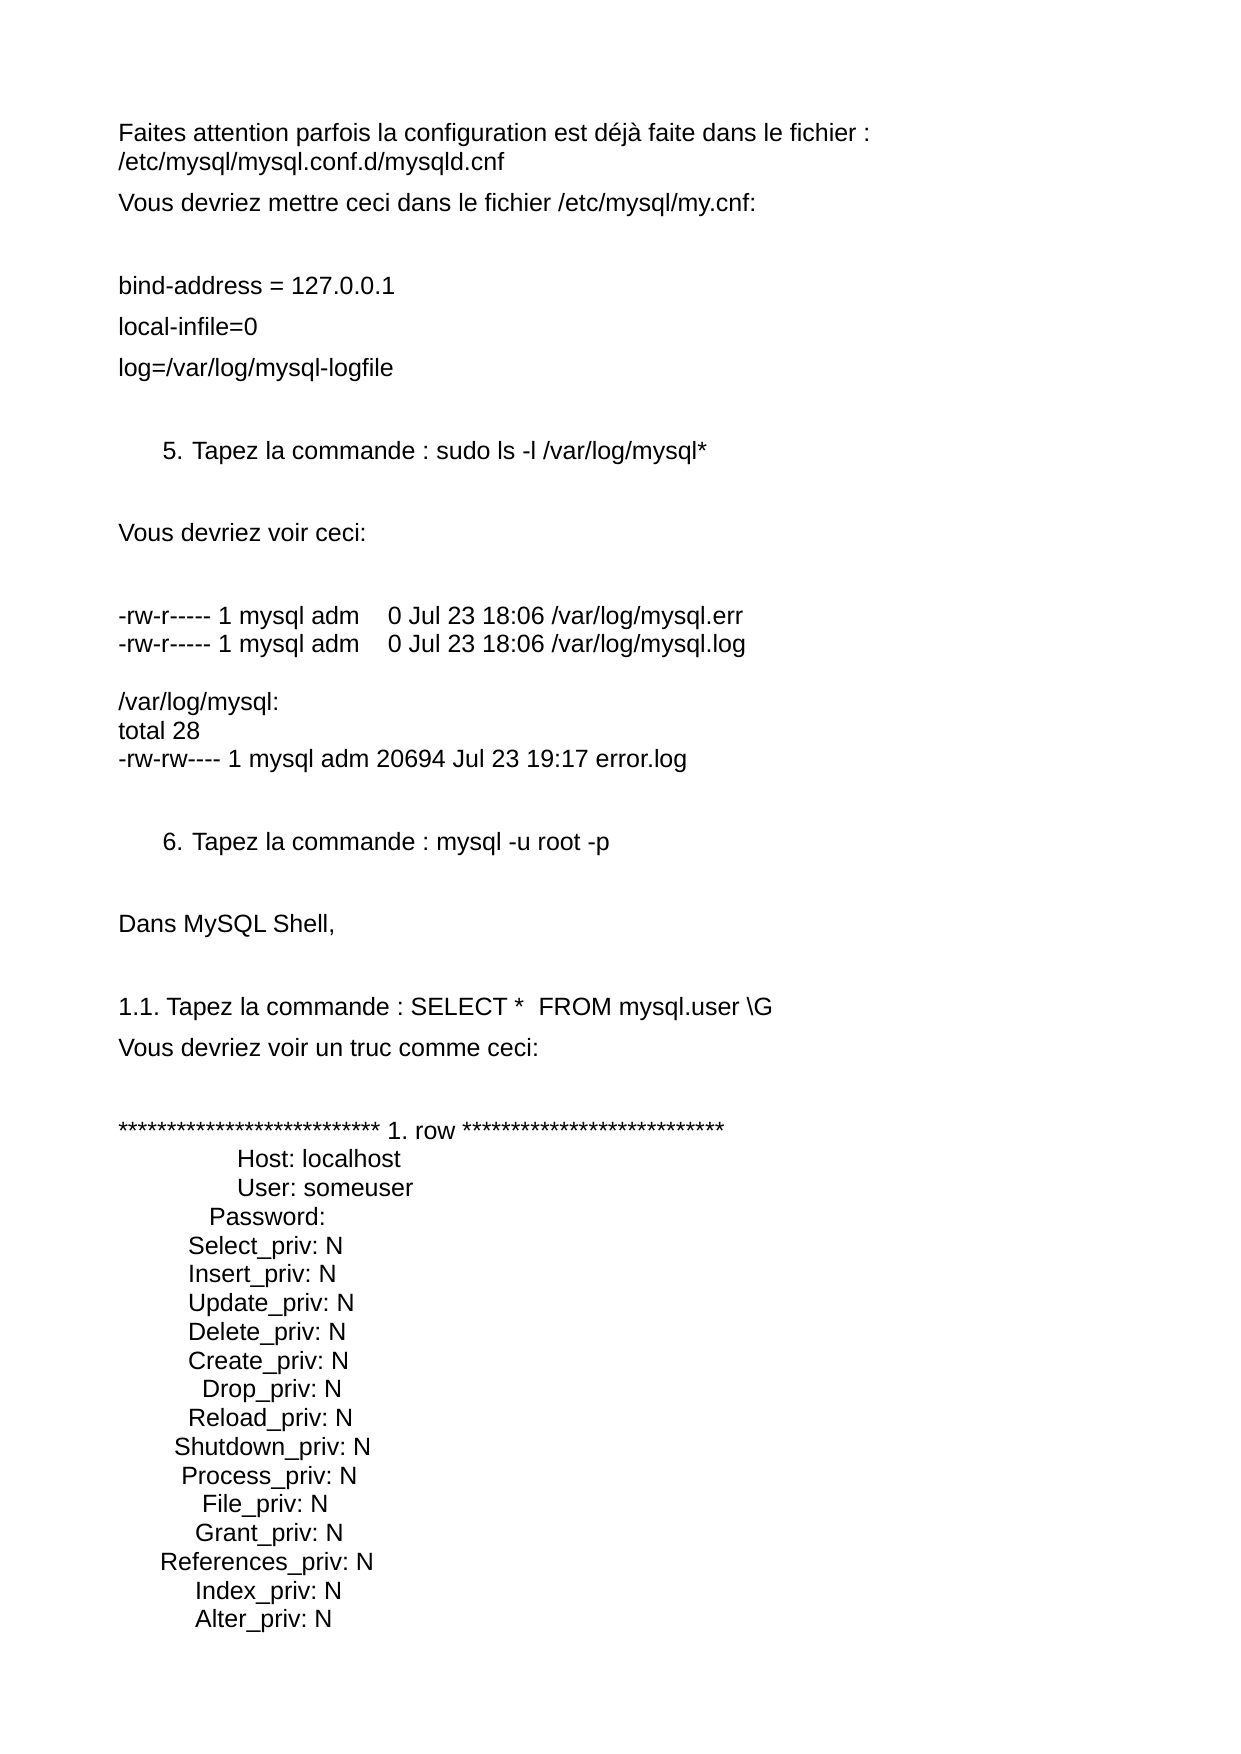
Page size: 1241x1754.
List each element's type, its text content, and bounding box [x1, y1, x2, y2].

list Tapez la commande : mysql -u root -p [162, 827, 1122, 856]
text *************************** 1. row *************************** Host: localhost User: someuser Password: Select_priv: N Insert_priv: N Update_priv: N Delete_priv: N Create_priv: N Drop_priv: N Reload_priv: N Shutdown_priv: N Process_priv: N File_priv: N Grant_priv: N References_priv: N Index_priv: N Alter_priv: N [118, 1116, 1122, 1633]
text local-infile=0 [118, 312, 1122, 341]
text Vous devriez voir un truc comme ceci: [118, 1033, 1122, 1062]
text Vous devriez voir ceci: [118, 518, 1122, 547]
text Vous devriez mettre ceci dans le fichier /etc/mysql/my.cnf: [118, 188, 1122, 217]
text 1.1. Tapez la commande : SELECT * FROM mysql.user \G [118, 992, 1122, 1021]
text Dans MySQL Shell, [118, 909, 1122, 938]
text log=/var/log/mysql-logfile [118, 353, 1122, 382]
text -rw-r----- 1 mysql adm 0 Jul 23 18:06 /var/log/mysql.err -rw-r----- 1 mysql adm 0 Jul 23 18:06 /var/log/mysql.log /var/log/mysql: total 28 -rw-rw---- 1 mysql adm 20694 Jul 23 19:17 error.log [118, 601, 1122, 773]
list Tapez la commande : sudo ls -l /var/log/mysql* [162, 436, 1122, 464]
text Faites attention parfois la configuration est déjà faite dans le fichier : /etc/mysql/mysql.conf.d/mysqld.cnf [118, 118, 1122, 176]
text bind-address = 127.0.0.1 [118, 271, 1122, 299]
